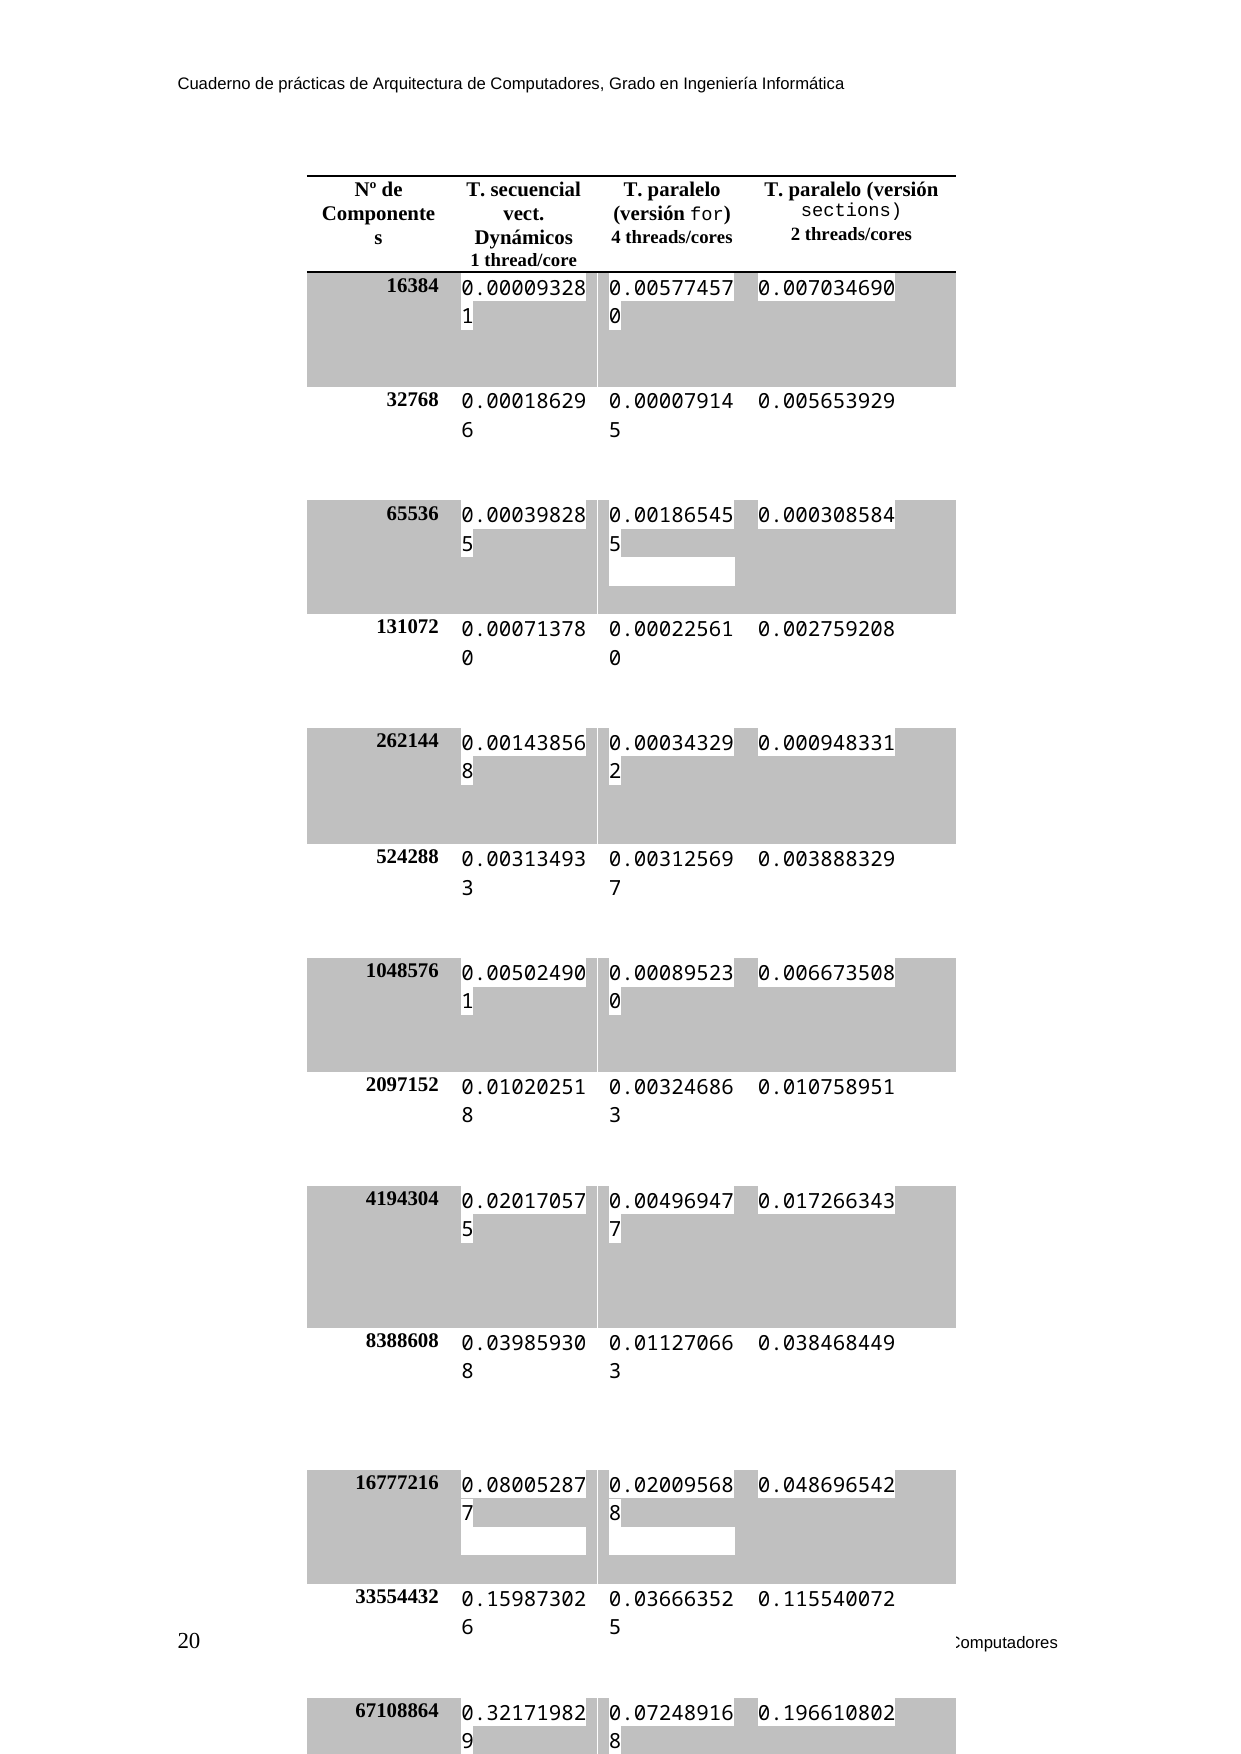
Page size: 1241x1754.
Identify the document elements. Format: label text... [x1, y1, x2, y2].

table_cell 0.010202518 [450, 1072, 597, 1186]
table_cell 0.000225610 [598, 614, 746, 728]
table_cell [177, 148, 1086, 1754]
table_cell 0.000186296 [450, 387, 597, 500]
table_cell 16384 [307, 273, 450, 387]
table_cell 0.000093281 [450, 273, 597, 387]
table_cell 0.000398285 [450, 500, 597, 614]
table_cell 4194304 [307, 1186, 450, 1328]
table_header T. secuencial vect. Dynámicos 1 thread/core [450, 177, 597, 271]
table_cell 0.011270663 [598, 1328, 746, 1470]
table_cell 0.003134933 [450, 845, 597, 958]
table_cell 0.001438568 [450, 728, 597, 844]
table_cell 0.004969477 [598, 1186, 746, 1328]
table_cell 0.321719829 [450, 1698, 597, 1754]
table_cell 0.000079145 [598, 387, 746, 500]
table_cell 0.072489168 [598, 1698, 746, 1754]
table_cell 0.002759208 [746, 614, 956, 728]
table_cell 65536 [307, 500, 450, 614]
table_cell 0.010758951 [746, 1072, 956, 1186]
table_cell 0.080052877 [450, 1470, 597, 1584]
table_cell 0.000713780 [450, 614, 597, 728]
table_cell 0.115540072 [746, 1584, 956, 1698]
table_cell 16777216 [307, 1470, 450, 1584]
table_cell 0.020170575 [450, 1186, 597, 1328]
table_header Nº de Componentes [307, 177, 450, 271]
table_cell 67108864 [307, 1698, 450, 1754]
table_cell 524288 [307, 845, 450, 958]
table_cell 0.005774570 [598, 273, 746, 387]
table_cell 0.000948331 [746, 728, 956, 844]
table_header T. paralelo (versión sections) 2 threads/cores [746, 177, 956, 271]
table_cell 0.036663525 [598, 1584, 746, 1698]
table_cell 0.000343292 [598, 728, 746, 844]
table_cell 33554432 [307, 1584, 450, 1698]
table_cell 262144 [307, 728, 450, 844]
table_cell 1048576 [307, 958, 450, 1072]
table_cell 0.005024901 [450, 958, 597, 1072]
table_cell 32768 [307, 387, 450, 500]
table_cell 0.038468449 [746, 1328, 956, 1470]
table_cell 0.196610802 [746, 1698, 956, 1754]
table_cell 0.001865455 [598, 500, 746, 614]
table_cell 131072 [307, 614, 450, 728]
table_cell 0.006673508 [746, 958, 956, 1072]
table_cell 2097152 [307, 1072, 450, 1186]
table_cell 0.048696542 [746, 1470, 956, 1584]
table_cell 0.003246863 [598, 1072, 746, 1186]
table_cell 0.017266343 [746, 1186, 956, 1328]
table_cell 0.007034690 [746, 273, 956, 387]
table_cell 0.003888329 [746, 845, 956, 958]
table_cell 0.039859308 [450, 1328, 597, 1470]
table_cell 0.005653929 [746, 387, 956, 500]
table_cell 0.159873026 [450, 1584, 597, 1698]
table_cell 0.020095688 [598, 1470, 746, 1584]
table_cell 0.000895230 [598, 958, 746, 1072]
table_header T. paralelo (versión for) 4 threads/cores [598, 177, 746, 271]
table_cell 8388608 [307, 1328, 450, 1470]
table_cell 0.000308584 [746, 500, 956, 614]
table_cell 0.003125697 [598, 845, 746, 958]
